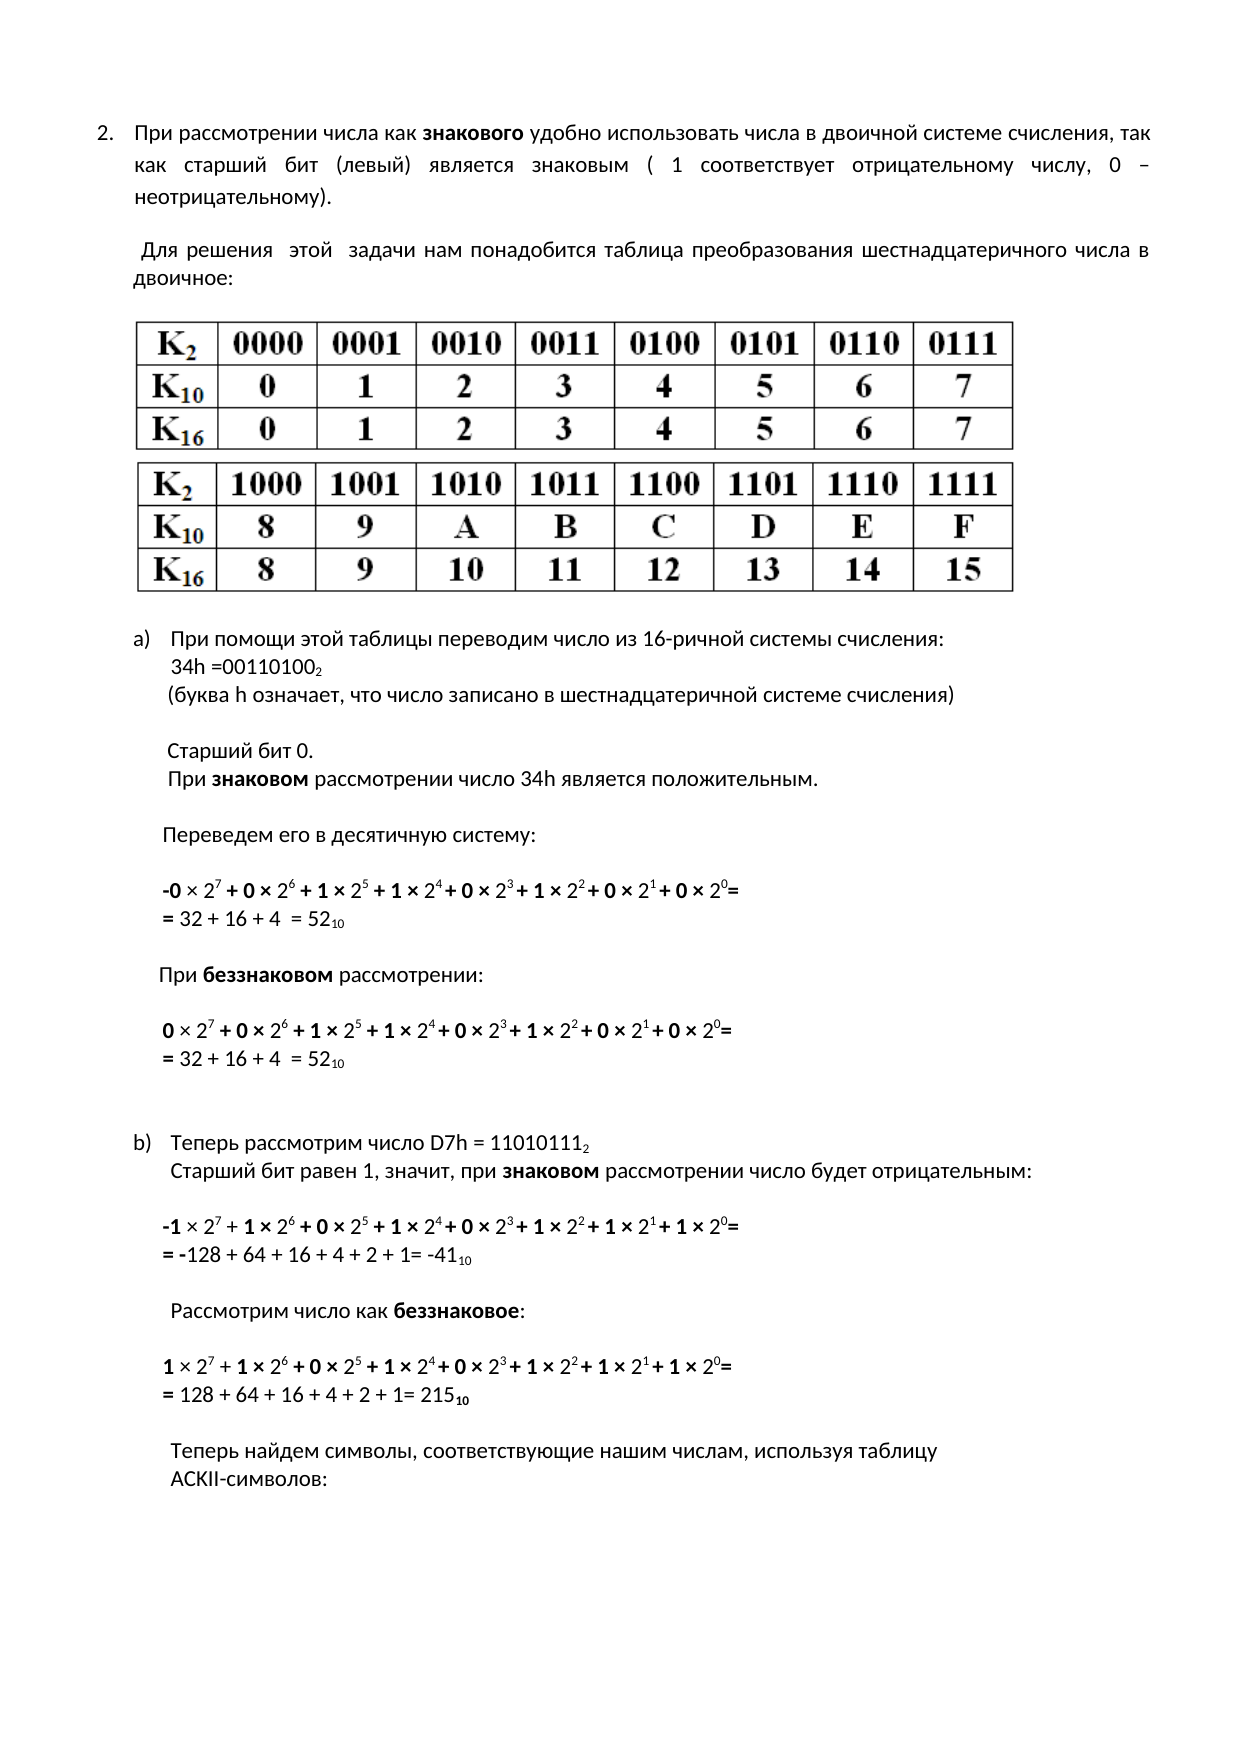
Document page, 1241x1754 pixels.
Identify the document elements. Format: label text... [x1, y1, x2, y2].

text При беззнаковом рассмотрении: [133, 960, 1152, 988]
text = 32 + 16 + 4 = 5210 [162, 904, 1152, 932]
text Старший бит 0. [59, 736, 1152, 764]
text -0 × 27 + 0 × 26 + 1 × 25 + 1 × 24 + 0 × 23 + 1 × 22 + 0 × 21 + 0 × 20= [162, 876, 1152, 904]
text Рассмотрим число как беззнаковое: [170, 1296, 1152, 1324]
list При рассмотрении числа как знакового удобно использовать числа в двоичной системе счисления, так как старший бит (левый) является знаковым ( 1 соответствует отрицательному числу, 0 – неотрицательному). [97, 118, 1152, 211]
text (буква h означает, что число записано в шестнадцатеричной системе счисления) [59, 680, 1152, 708]
text Переведем его в десятичную систему: [162, 820, 1152, 848]
text 0 × 27 + 0 × 26 + 1 × 25 + 1 × 24 + 0 × 23 + 1 × 22 + 0 × 21 + 0 × 20= [162, 1016, 1152, 1044]
text = 128 + 64 + 16 + 4 + 2 + 1= 21510 [162, 1380, 1152, 1408]
text ACKII-символов: [170, 1464, 1152, 1492]
text -1 × 27 + 1 × 26 + 0 × 25 + 1 × 24 + 0 × 23 + 1 × 22 + 1 × 21 + 1 × 20= [162, 1212, 1152, 1240]
text 1 × 27 + 1 × 26 + 0 × 25 + 1 × 24 + 0 × 23 + 1 × 22 + 1 × 21 + 1 × 20= [162, 1352, 1152, 1380]
picture [132, 319, 1018, 596]
text Старший бит равен 1, значит, при знаковом рассмотрении число будет отрицательным: [170, 1156, 1152, 1184]
list Теперь рассмотрим число D7h = 110101112 [133, 1128, 1152, 1156]
text = -128 + 64 + 16 + 4 + 2 + 1= -4110 [162, 1240, 1152, 1268]
text При знаковом рассмотрении число 34h является положительным. [162, 764, 1152, 792]
text Теперь найдем символы, соответствующие нашим числам, используя таблицу [170, 1436, 1152, 1464]
text 34h =001101002 [170, 652, 1152, 680]
text = 32 + 16 + 4 = 5210 [162, 1044, 1152, 1072]
list При помощи этой таблицы переводим число из 16-ричной системы счисления: [133, 624, 1152, 652]
text Для решения этой задачи нам понадобится таблица преобразования шестнадцатеричного числа в двоичное: [133, 236, 1152, 292]
